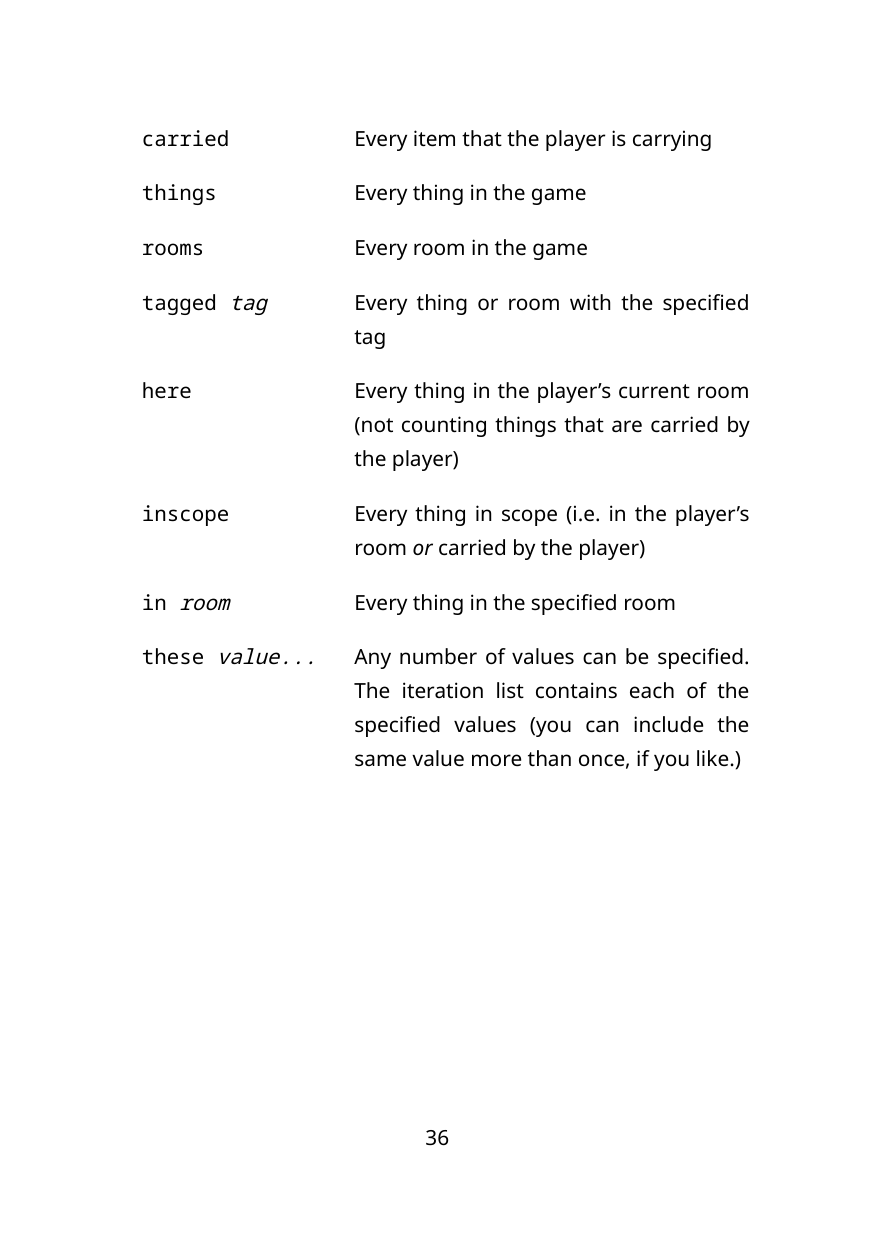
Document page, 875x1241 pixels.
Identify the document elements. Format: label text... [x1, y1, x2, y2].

table_header Every item that the player is carrying [348, 118, 756, 173]
table_cell here [118, 371, 348, 493]
table_cell Every thing or room with the specified tag [348, 282, 756, 371]
table_cell in room [118, 582, 348, 637]
table_cell Any number of values can be specified. The iteration list contains each of the specified values (you can include the same value more than once, if you like.) [348, 637, 756, 793]
table_cell Every thing in the player’s current room (not counting things that are carried by the player) [348, 371, 756, 493]
table_header carried [118, 118, 348, 173]
table_cell Every room in the game [348, 228, 756, 282]
table_cell Every thing in the specified room [348, 582, 756, 637]
table_cell things [118, 173, 348, 227]
table_cell rooms [118, 228, 348, 282]
table_cell Every thing in the game [348, 173, 756, 227]
table_cell inscope [118, 493, 348, 582]
table_cell these value... [118, 637, 348, 793]
table_cell tagged tag [118, 282, 348, 371]
table_cell Every thing in scope (i.e. in the player’s room or carried by the player) [348, 493, 756, 582]
